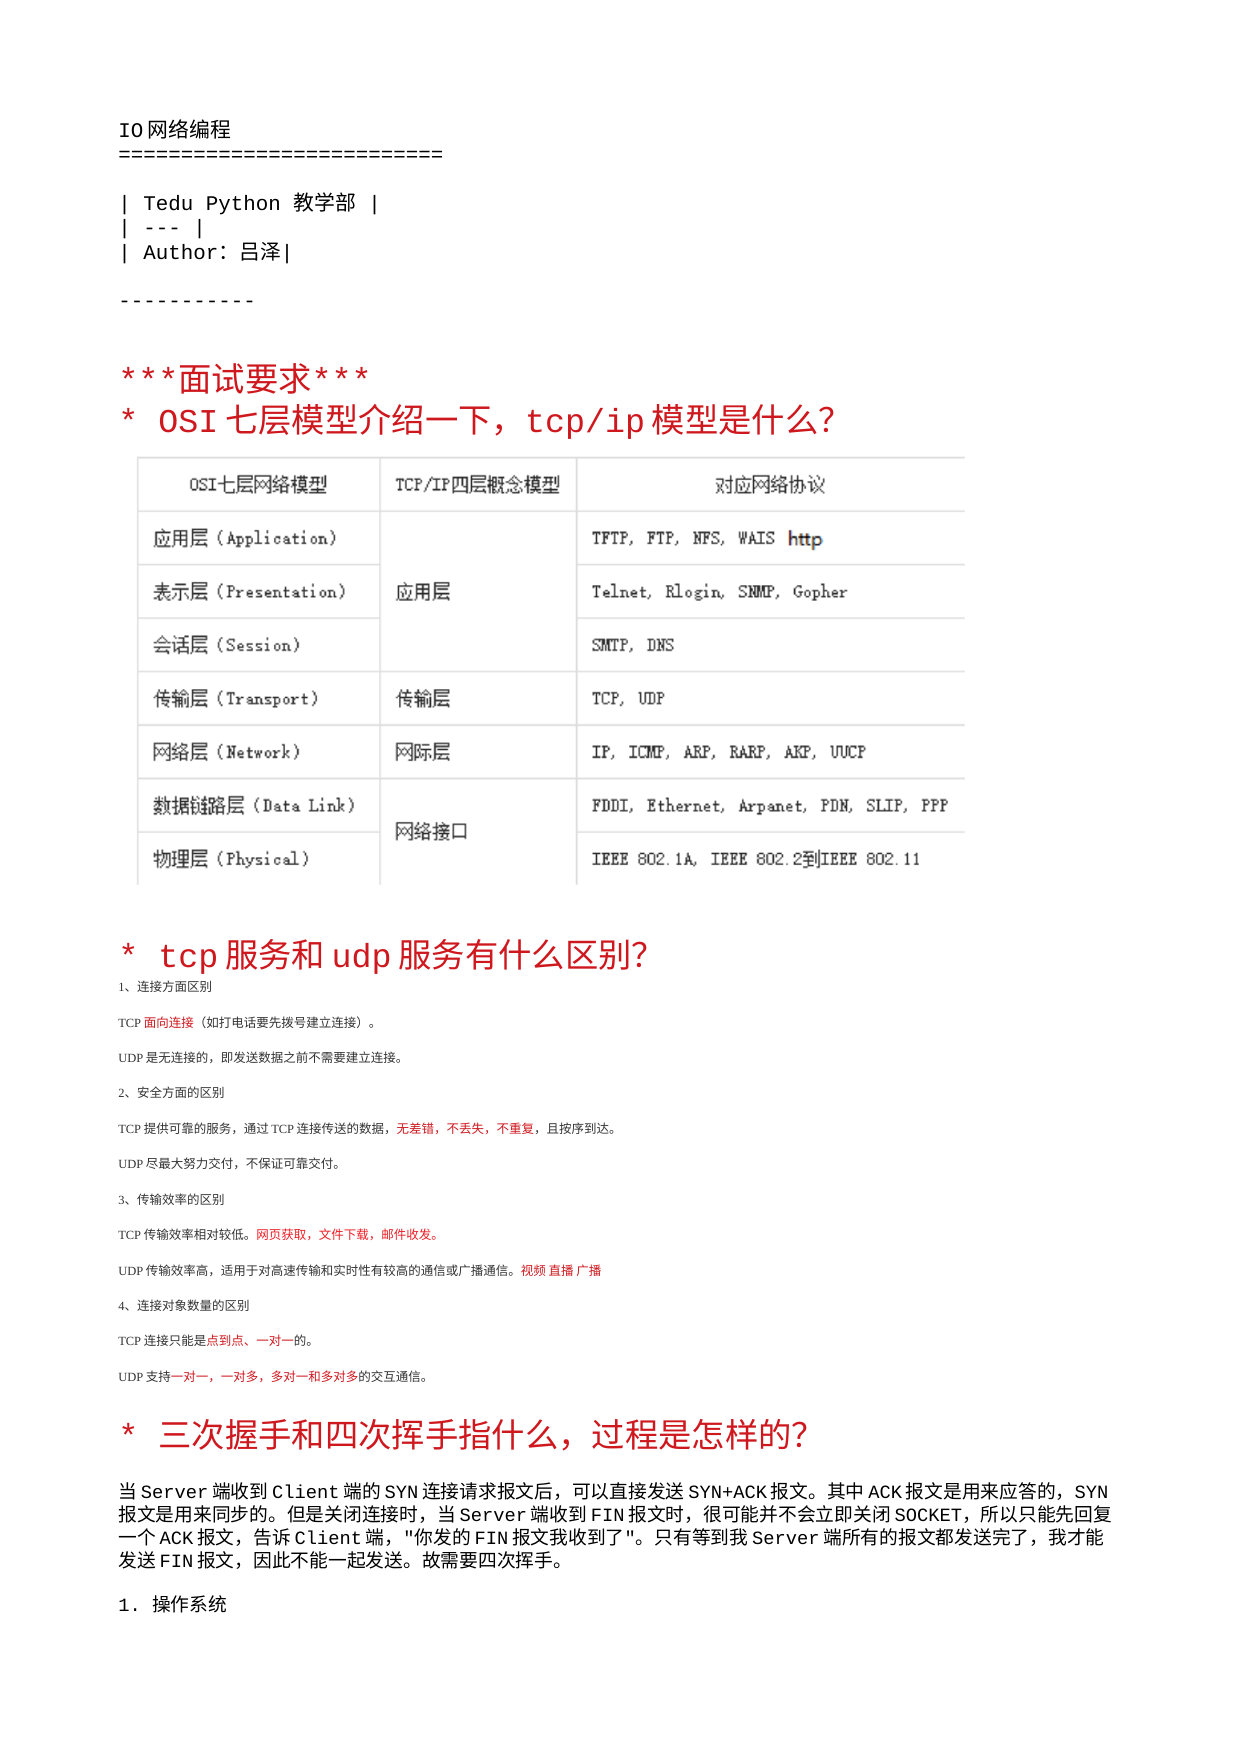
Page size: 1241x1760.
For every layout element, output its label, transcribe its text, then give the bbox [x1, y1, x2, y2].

text TCP连接只能是点到点、一对一的。 [118, 1331, 1122, 1349]
text 4、连接对象数量的区别 [118, 1296, 1122, 1314]
text ========================== [118, 144, 1122, 167]
text * tcp服务和udp服务有什么区别？ [118, 936, 1122, 977]
text UDP支持一对一，一对多，多对一和多对多的交互通信。 [118, 1367, 1122, 1385]
text TCP传输效率相对较低。网页获取，文件下载，邮件收发。 [118, 1225, 1122, 1243]
text TCP提供可靠的服务，通过TCP连接传送的数据，无差错，不丢失，不重复，且按序到达。 [118, 1119, 1122, 1137]
text * OSI七层模型介绍一下，tcp/ip模型是什么？ [118, 402, 1122, 443]
text 1、连接方面区别 [118, 977, 1122, 995]
text UDP是无连接的，即发送数据之前不需要建立连接。 [118, 1048, 1122, 1066]
text TCP面向连接（如打电话要先拨号建立连接）。 [118, 1012, 1122, 1031]
text ***面试要求*** [118, 361, 1122, 402]
text 1. 操作系统 [118, 1594, 1122, 1617]
text UDP传输效率高，适用于对高速传输和实时性有较高的通信或广播通信。视频 直播 广播 [118, 1260, 1122, 1278]
text | --- | [118, 217, 1122, 240]
text * 三次握手和四次挥手指什么，过程是怎样的？ [118, 1416, 1122, 1457]
text | Author：吕泽| [118, 240, 1122, 266]
text IO网络编程 [118, 118, 1122, 144]
text 2、安全方面的区别 [118, 1083, 1122, 1101]
text UDP尽最大努力交付，不保证可靠交付。 [118, 1154, 1122, 1172]
text 当Server端收到Client端的SYN连接请求报文后，可以直接发送SYN+ACK报文。其中ACK报文是用来应答的，SYN报文是用来同步的。但是关闭连接时，当Server端收到FIN报文时，很可能并不会立即关闭SOCKET，所以只能先回复一个ACK报文，告诉Client端，"你发的FIN报文我收到了"。只有等到我Server端所有的报文都发送完了，我才能发送FIN报文，因此不能一起发送。故需要四次挥手。 [118, 1481, 1122, 1573]
text 3、传输效率的区别 [118, 1189, 1122, 1208]
text ----------- [118, 289, 1122, 313]
picture [118, 442, 992, 899]
text | Tedu Python 教学部 | [118, 191, 1122, 217]
